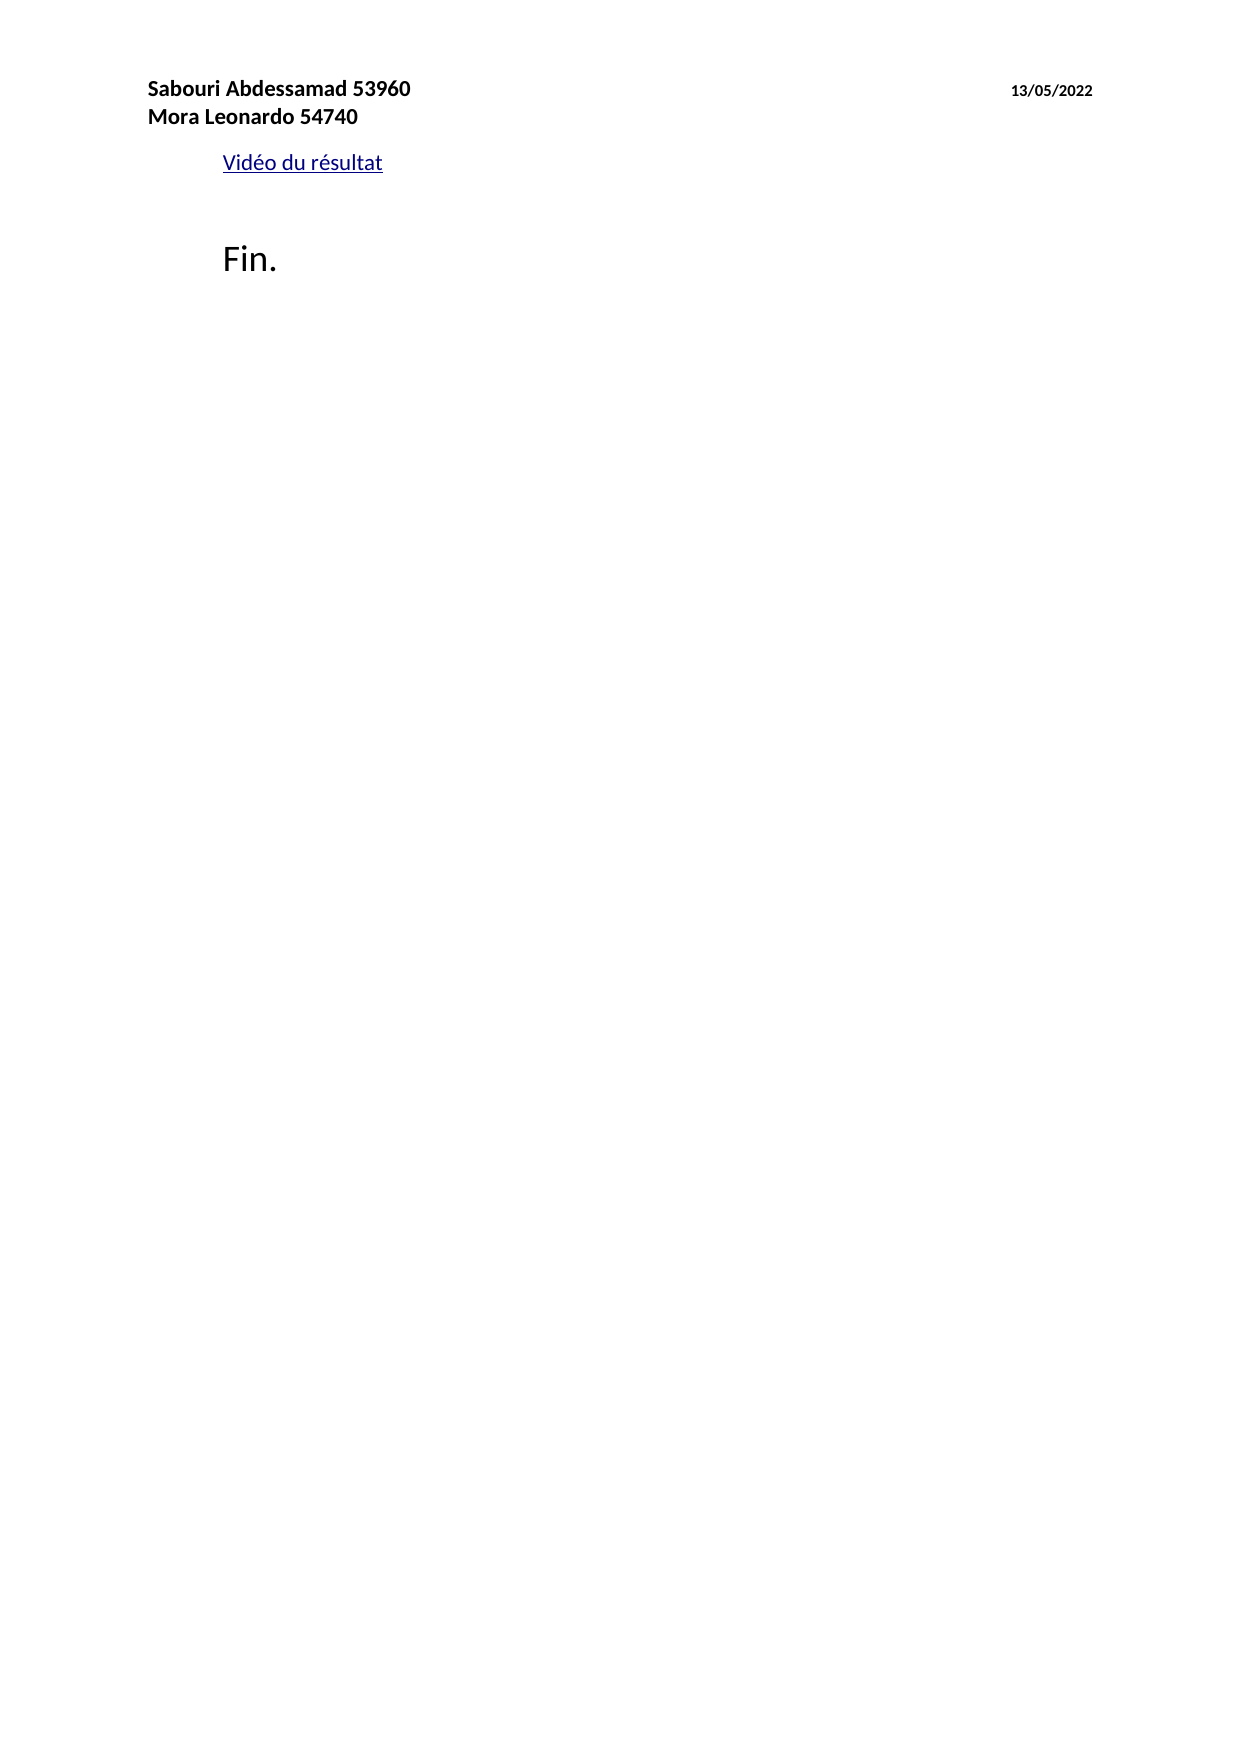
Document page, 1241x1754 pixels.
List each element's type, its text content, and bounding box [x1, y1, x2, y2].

list Vidéo du résultat [223, 148, 1093, 176]
list Fin. [223, 235, 1093, 281]
